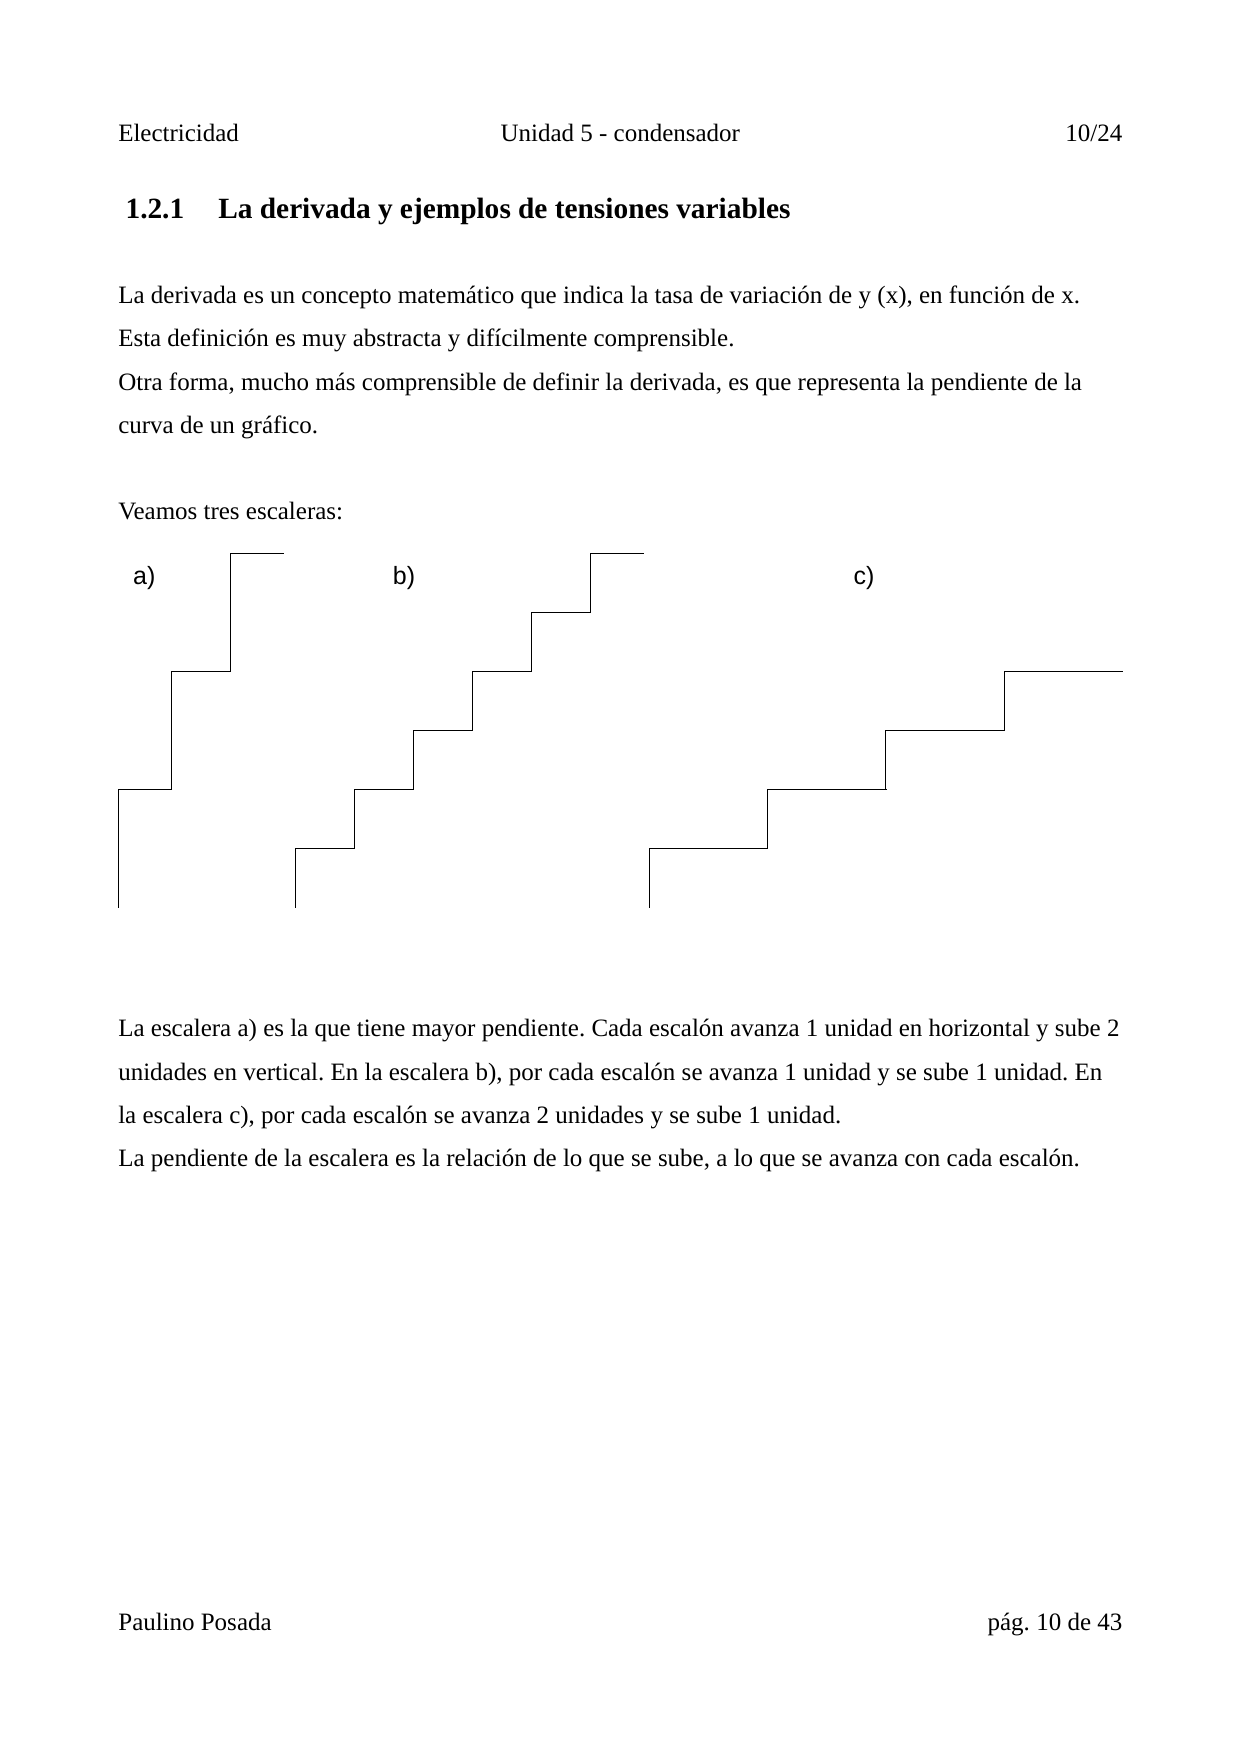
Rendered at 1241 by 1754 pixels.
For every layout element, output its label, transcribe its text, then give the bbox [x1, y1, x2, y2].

subtitle La derivada y ejemplos de tensiones variables [118, 191, 1122, 225]
text Otra forma, mucho más comprensible de definir la derivada, es que representa la pendiente de la curva de un gráfico. [118, 367, 1122, 438]
text La escalera a) es la que tiene mayor pendiente. Cada escalón avanza 1 unidad en horizontal y sube 2 unidades en vertical. En la escalera b), por cada escalón se avanza 1 unidad y se sube 1 unidad. En la escalera c), por cada escalón se avanza 2 unidades y se sube 1 unidad. [118, 1013, 1122, 1128]
text La derivada es un concepto matemático que indica la tasa de variación de y (x), en función de x. Esta definición es muy abstracta y difícilmente comprensible. [118, 280, 1122, 352]
text Veamos tres escaleras: [118, 496, 1122, 525]
text La pendiente de la escalera es la relación de lo que se sube, a lo que se avanza con cada escalón. [118, 1143, 1122, 1172]
